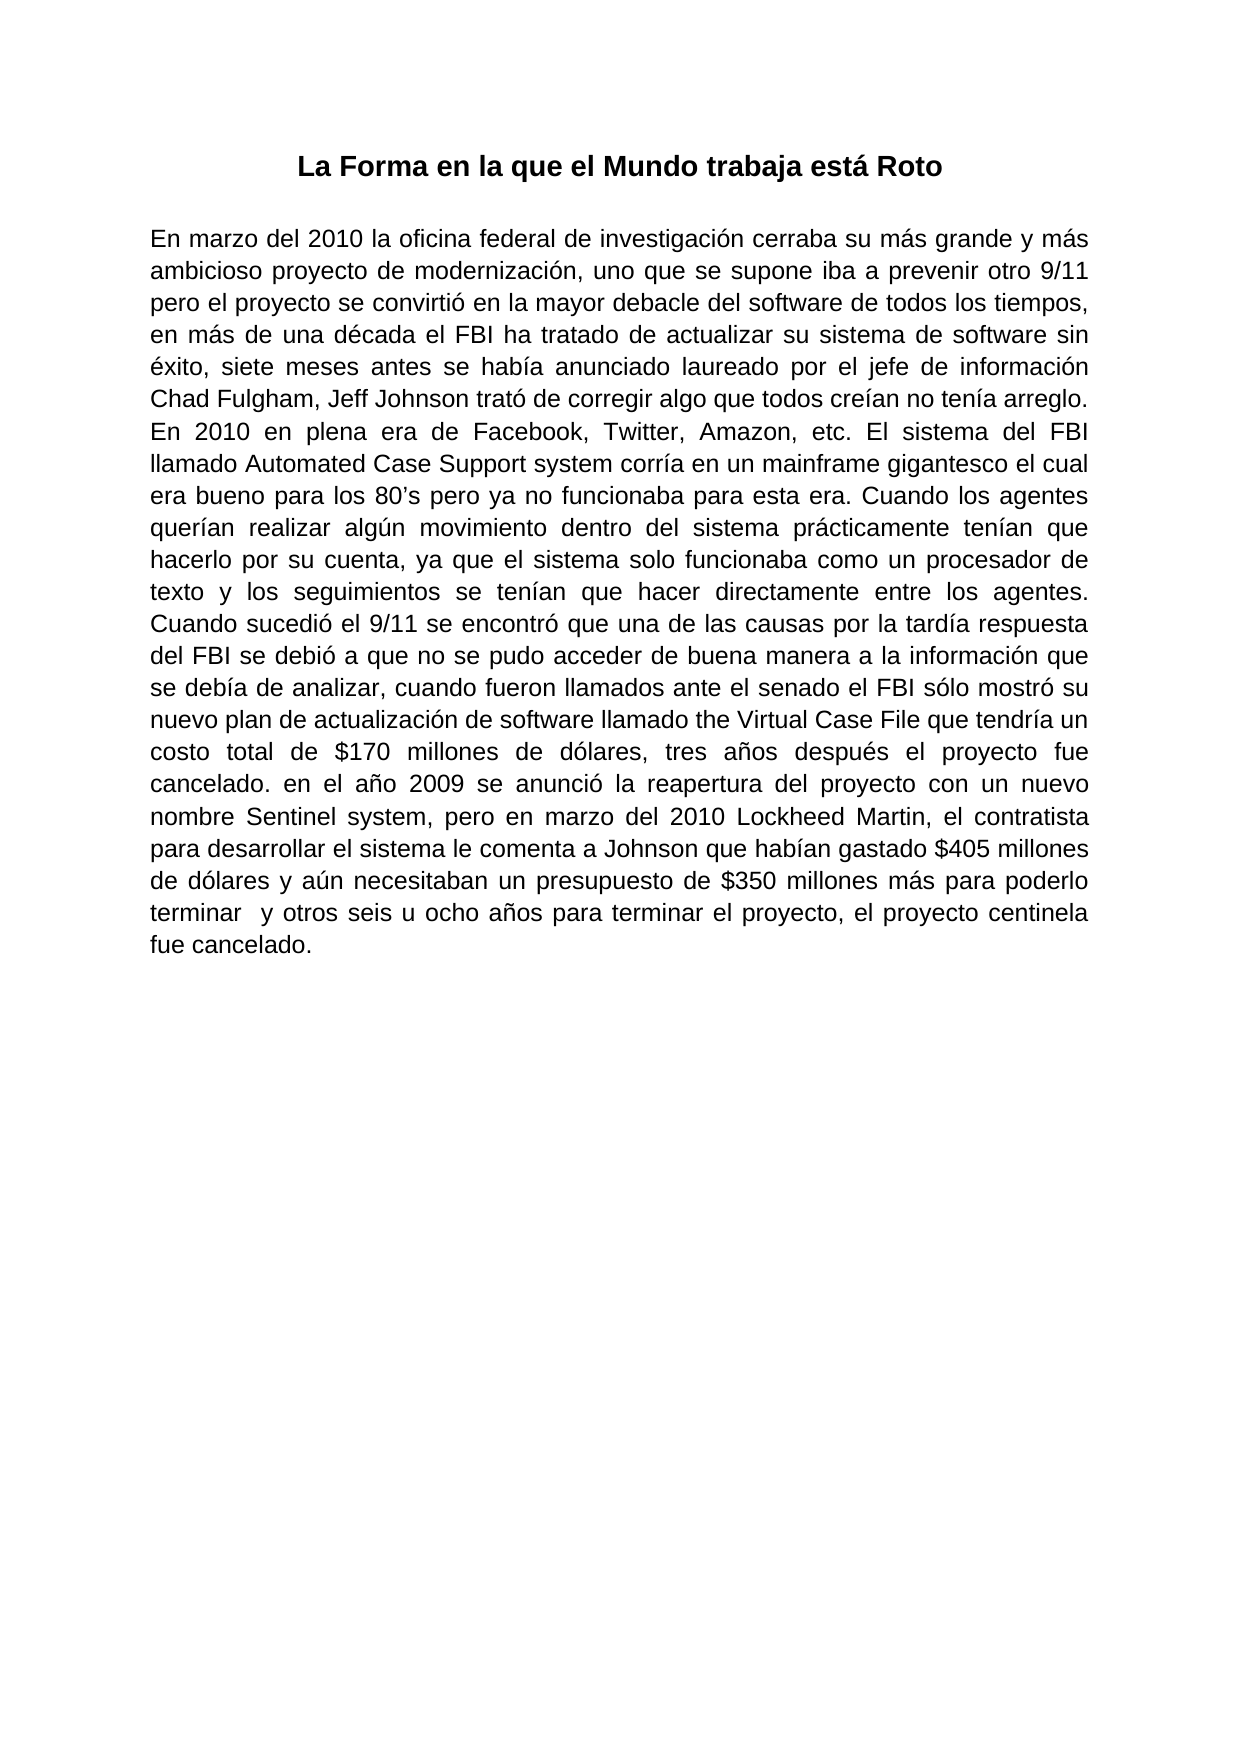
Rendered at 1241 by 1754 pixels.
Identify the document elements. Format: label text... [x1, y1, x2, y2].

text La Forma en la que el Mundo trabaja está Roto [150, 150, 1091, 183]
text En marzo del 2010 la oficina federal de investigación cerraba su más grande y más ambicioso proyecto de modernización, uno que se supone iba a prevenir otro 9/11 pero el proyecto se convirtió en la mayor debacle del software de todos los tiempos, en más de una década el FBI ha tratado de actualizar su sistema de software sin éxito, siete meses antes se había anunciado laureado por el jefe de información Chad Fulgham, Jeff Johnson trató de corregir algo que todos creían no tenía arreglo. En 2010 en plena era de Facebook, Twitter, Amazon, etc. El sistema del FBI llamado Automated Case Support system corría en un mainframe gigantesco el cual era bueno para los 80’s pero ya no funcionaba para esta era. Cuando los agentes querían realizar algún movimiento dentro del sistema prácticamente tenían que hacerlo por su cuenta, ya que el sistema solo funcionaba como un procesador de texto y los seguimientos se tenían que hacer directamente entre los agentes. Cuando sucedió el 9/11 se encontró que una de las causas por la tardía respuesta del FBI se debió a que no se pudo acceder de buena manera a la información que se debía de analizar, cuando fueron llamados ante el senado el FBI sólo mostró su nuevo plan de actualización de software llamado the Virtual Case File que tendría un costo total de $170 millones de dólares, tres años después el proyecto fue cancelado. en el año 2009 se anunció la reapertura del proyecto con un nuevo nombre Sentinel system, pero en marzo del 2010 Lockheed Martin, el contratista para desarrollar el sistema le comenta a Johnson que habían gastado $405 millones de dólares y aún necesitaban un presupuesto de $350 millones más para poderlo terminar y otros seis u ocho años para terminar el proyecto, el proyecto centinela fue cancelado. [150, 225, 1091, 958]
